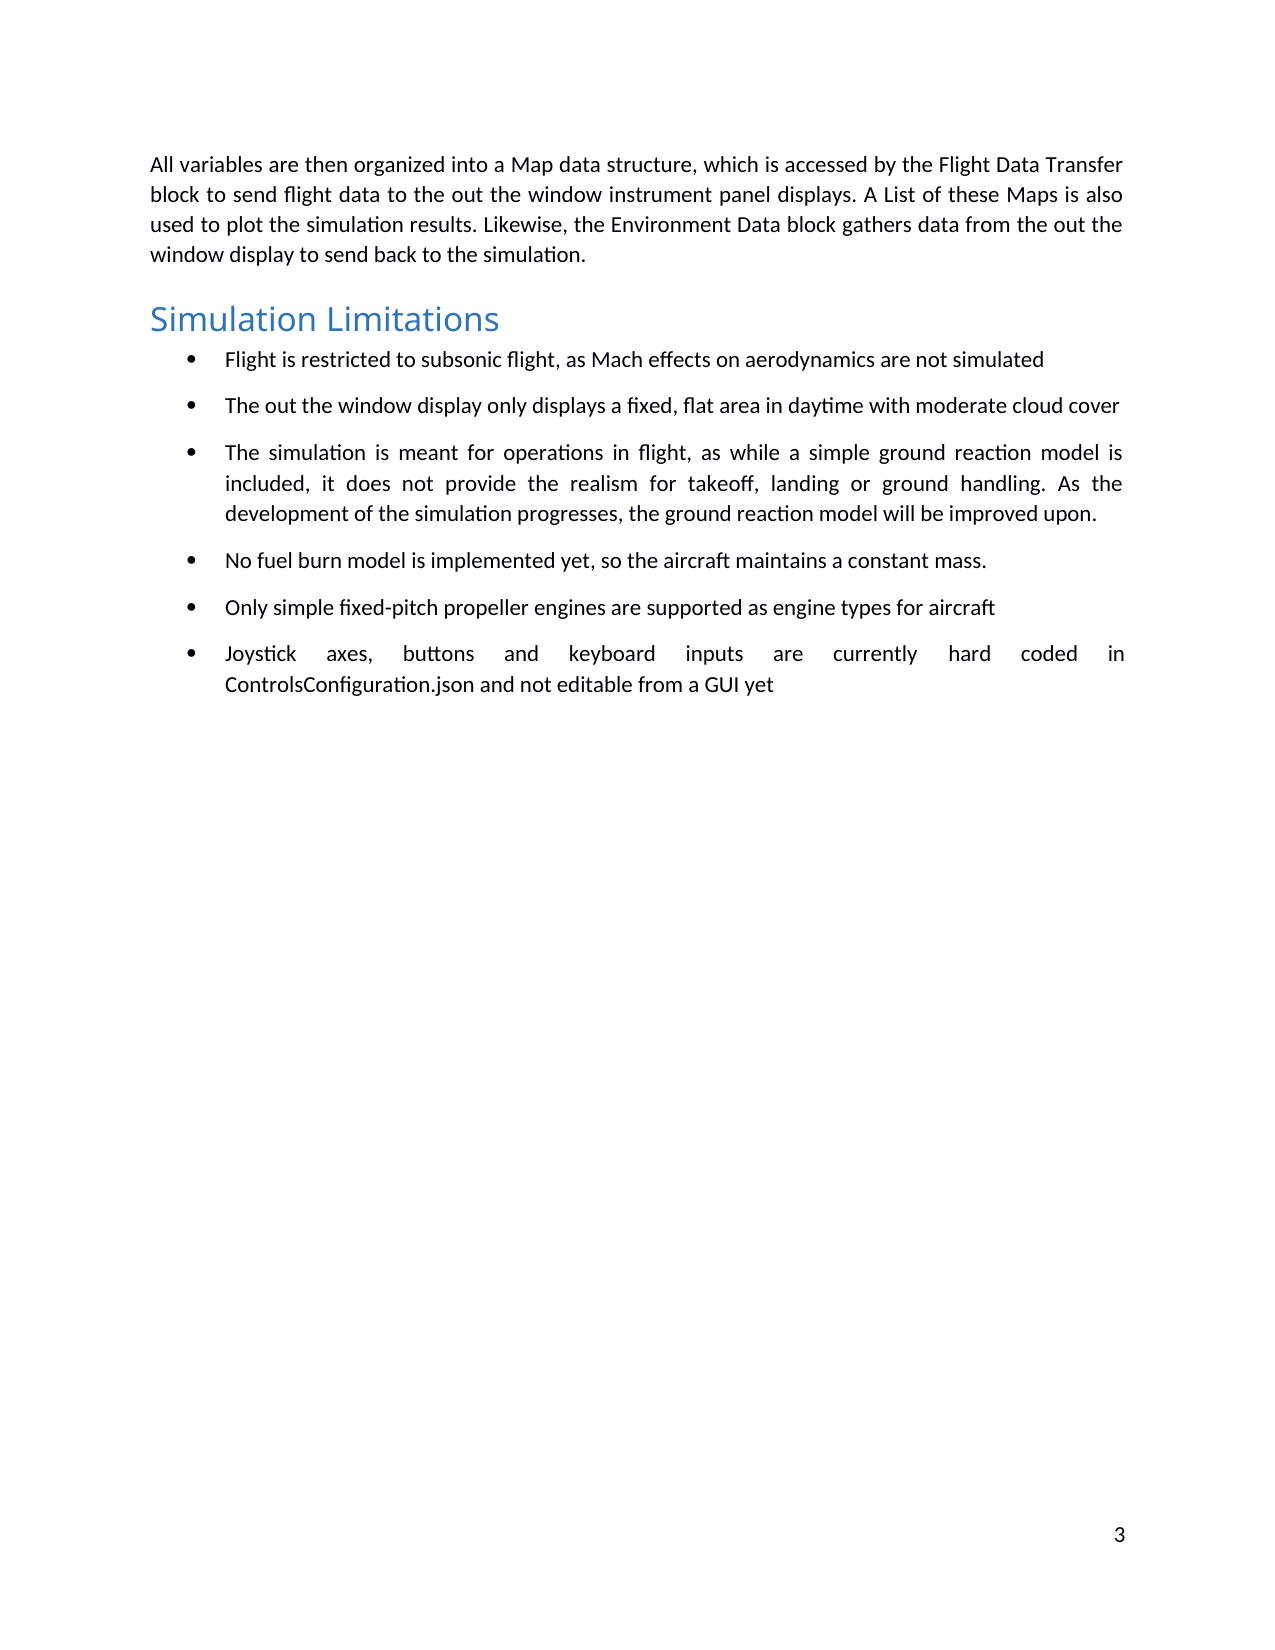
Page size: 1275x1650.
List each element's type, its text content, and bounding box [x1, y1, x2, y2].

list The out the window display only displays a fixed, flat area in daytime with moderate cloud cover [187, 392, 1125, 420]
list Flight is restricted to subsonic flight, as Mach effects on aerodynamics are not simulated [187, 345, 1125, 373]
list No fuel burn model is implemented yet, so the aircraft maintains a constant mass. [187, 546, 1125, 574]
subtitle Simulation Limitations [150, 296, 1125, 341]
text All variables are then organized into a Map data structure, which is accessed by the Flight Data Transfer block to send flight data to the out the window instrument panel displays. A List of these Maps is also used to plot the simulation results. Likewise, the Environment Data block gathers data from the out the window display to send back to the simulation. [150, 150, 1125, 269]
list Joystick axes, buttons and keyboard inputs are currently hard coded in ControlsConfiguration.json and not editable from a GUI yet [187, 639, 1125, 698]
list Only simple fixed-pitch propeller engines are supported as engine types for aircraft [187, 593, 1125, 621]
list The simulation is meant for operations in flight, as while a simple ground reaction model is included, it does not provide the realism for takeoff, landing or ground handling. As the development of the simulation progresses, the ground reaction model will be improved upon. [187, 438, 1125, 527]
